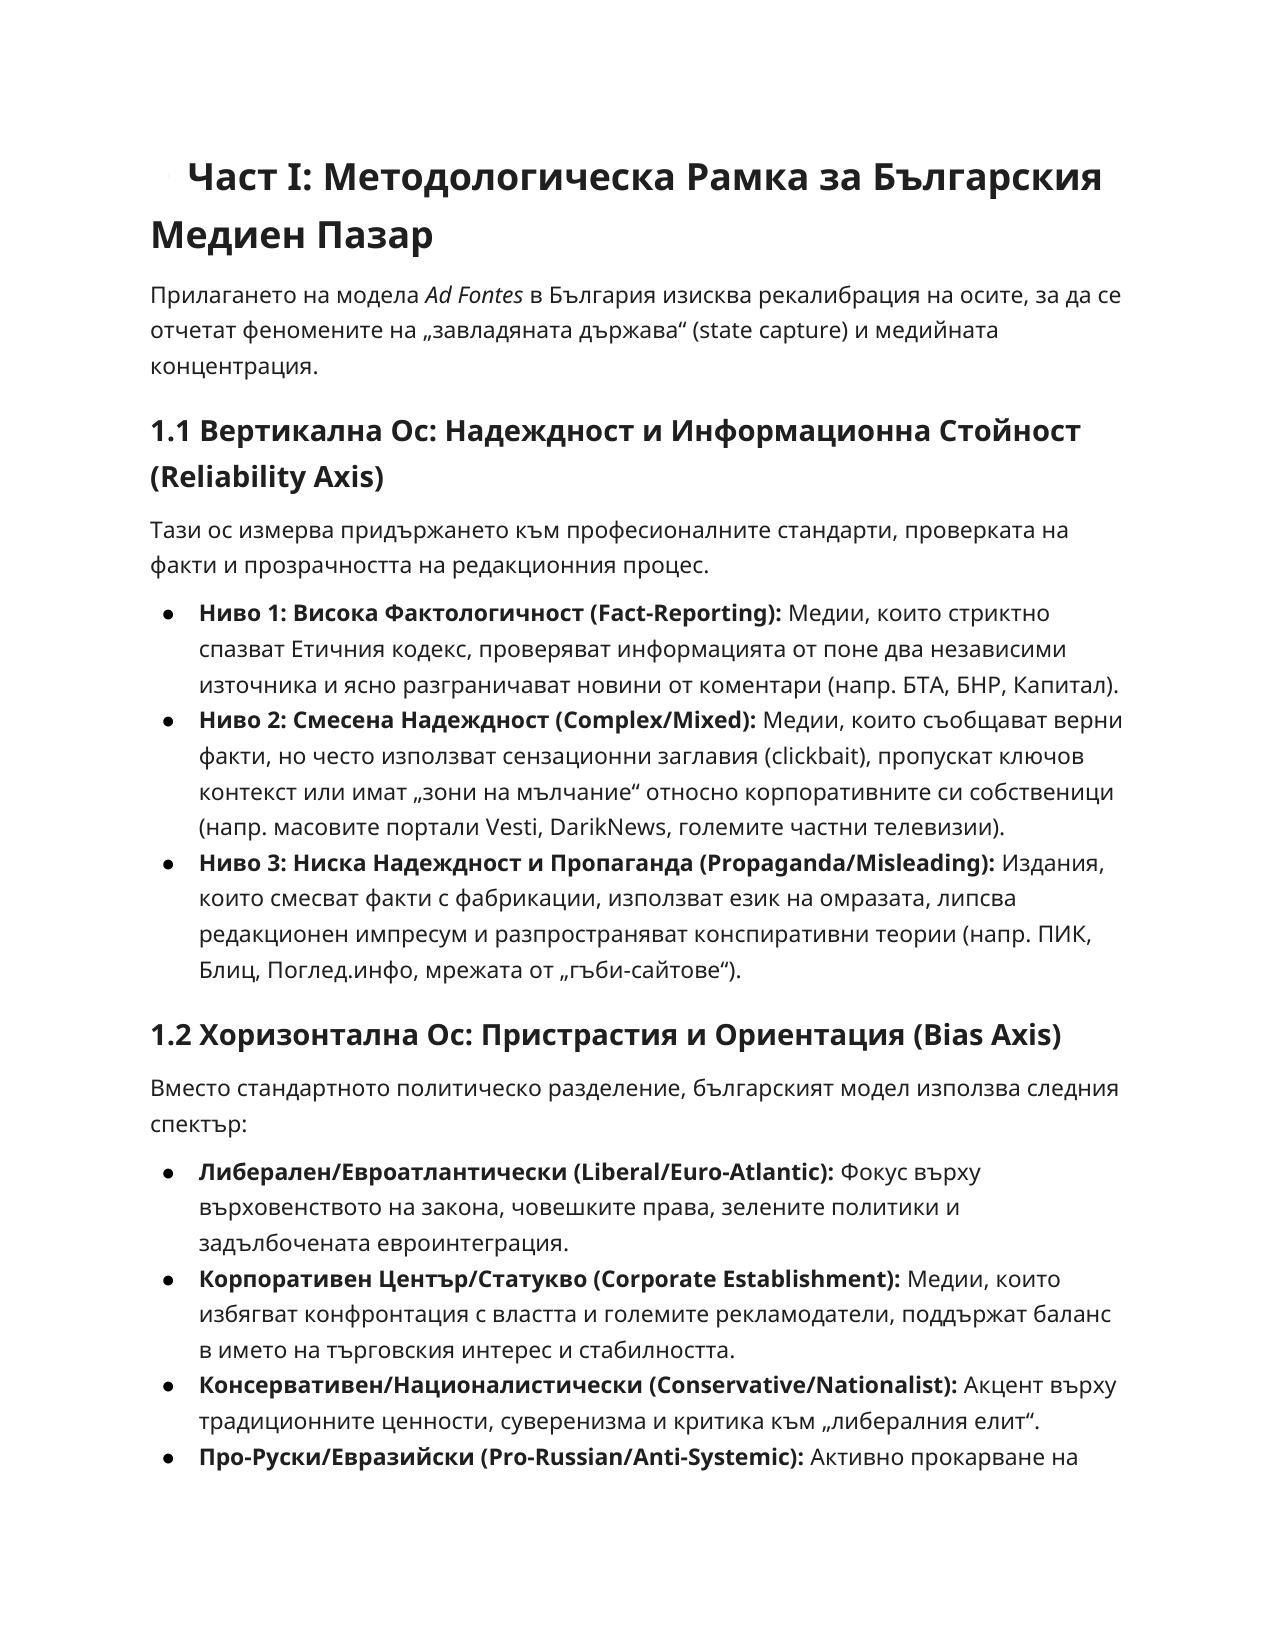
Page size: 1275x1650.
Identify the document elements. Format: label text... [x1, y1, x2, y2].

subtitle 1.1 Вертикална Ос: Надеждност и Информационна Стойност (Reliability Axis) [150, 411, 1125, 496]
subtitle 1.2 Хоризонтална Ос: Пристрастия и Ориентация (Bias Axis) [150, 1014, 1125, 1054]
list Ниво 1: Висока Фактологичност (Fact-Reporting): Медии, които стриктно спазват Етичния кодекс, проверяват информацията от поне два независими източника и ясно разграничават новини от коментари (напр. БТА, БНР, Капитал). [161, 597, 1125, 700]
list Консервативен/Националистически (Conservative/Nationalist): Акцент върху традиционните ценности, суверенизма и критика към „либералния елит“. [161, 1369, 1125, 1436]
list Ниво 3: Ниска Надеждност и Пропаганда (Propaganda/Misleading): Издания, които смесват факти с фабрикации, използват език на омразата, липсва редакционен импресум и разпространяват конспиративни теории (напр. ПИК, Блиц, Поглед.инфо, мрежата от „гъби-сайтове“). [161, 847, 1125, 985]
list Ниво 2: Смесена Надеждност (Complex/Mixed): Медии, които съобщават верни факти, но често използват сензационни заглавия (clickbait), пропускат ключов контекст или имат „зони на мълчание“ относно корпоративните си собственици (напр. масовите портали Vesti, DarikNews, големите частни телевизии). [161, 704, 1125, 842]
list Про-Руски/Евразийски (Pro-Russian/Anti-Systemic): Активно прокарване на [161, 1441, 1125, 1472]
text Вместо стандартното политическо разделение, българският модел използва следния спектър: [150, 1072, 1125, 1139]
text Прилагането на модела Ad Fontes в България изисква рекалибрaция на осите, за да се отчетат феномените на „завладяната държава“ (state capture) и медийната концентрация. [150, 279, 1125, 381]
list Либерален/Евроатлантически (Liberal/Euro-Atlantic): Фокус върху върховенството на закона, човешките права, зелените политики и задълбочената евроинтеграция. [161, 1156, 1125, 1258]
list Корпоративен Център/Статукво (Corporate Establishment): Медии, които избягват конфронтация с властта и големите рекламодатели, поддържат баланс в името на търговския интерес и стабилността. [161, 1262, 1125, 1365]
subtitle Част I: Методологическа Рамка за Българския Медиен Пазар [150, 150, 1125, 259]
text Тази ос измерва придържането към професионалните стандарти, проверката на факти и прозрачността на редакционния процес. [150, 513, 1125, 580]
